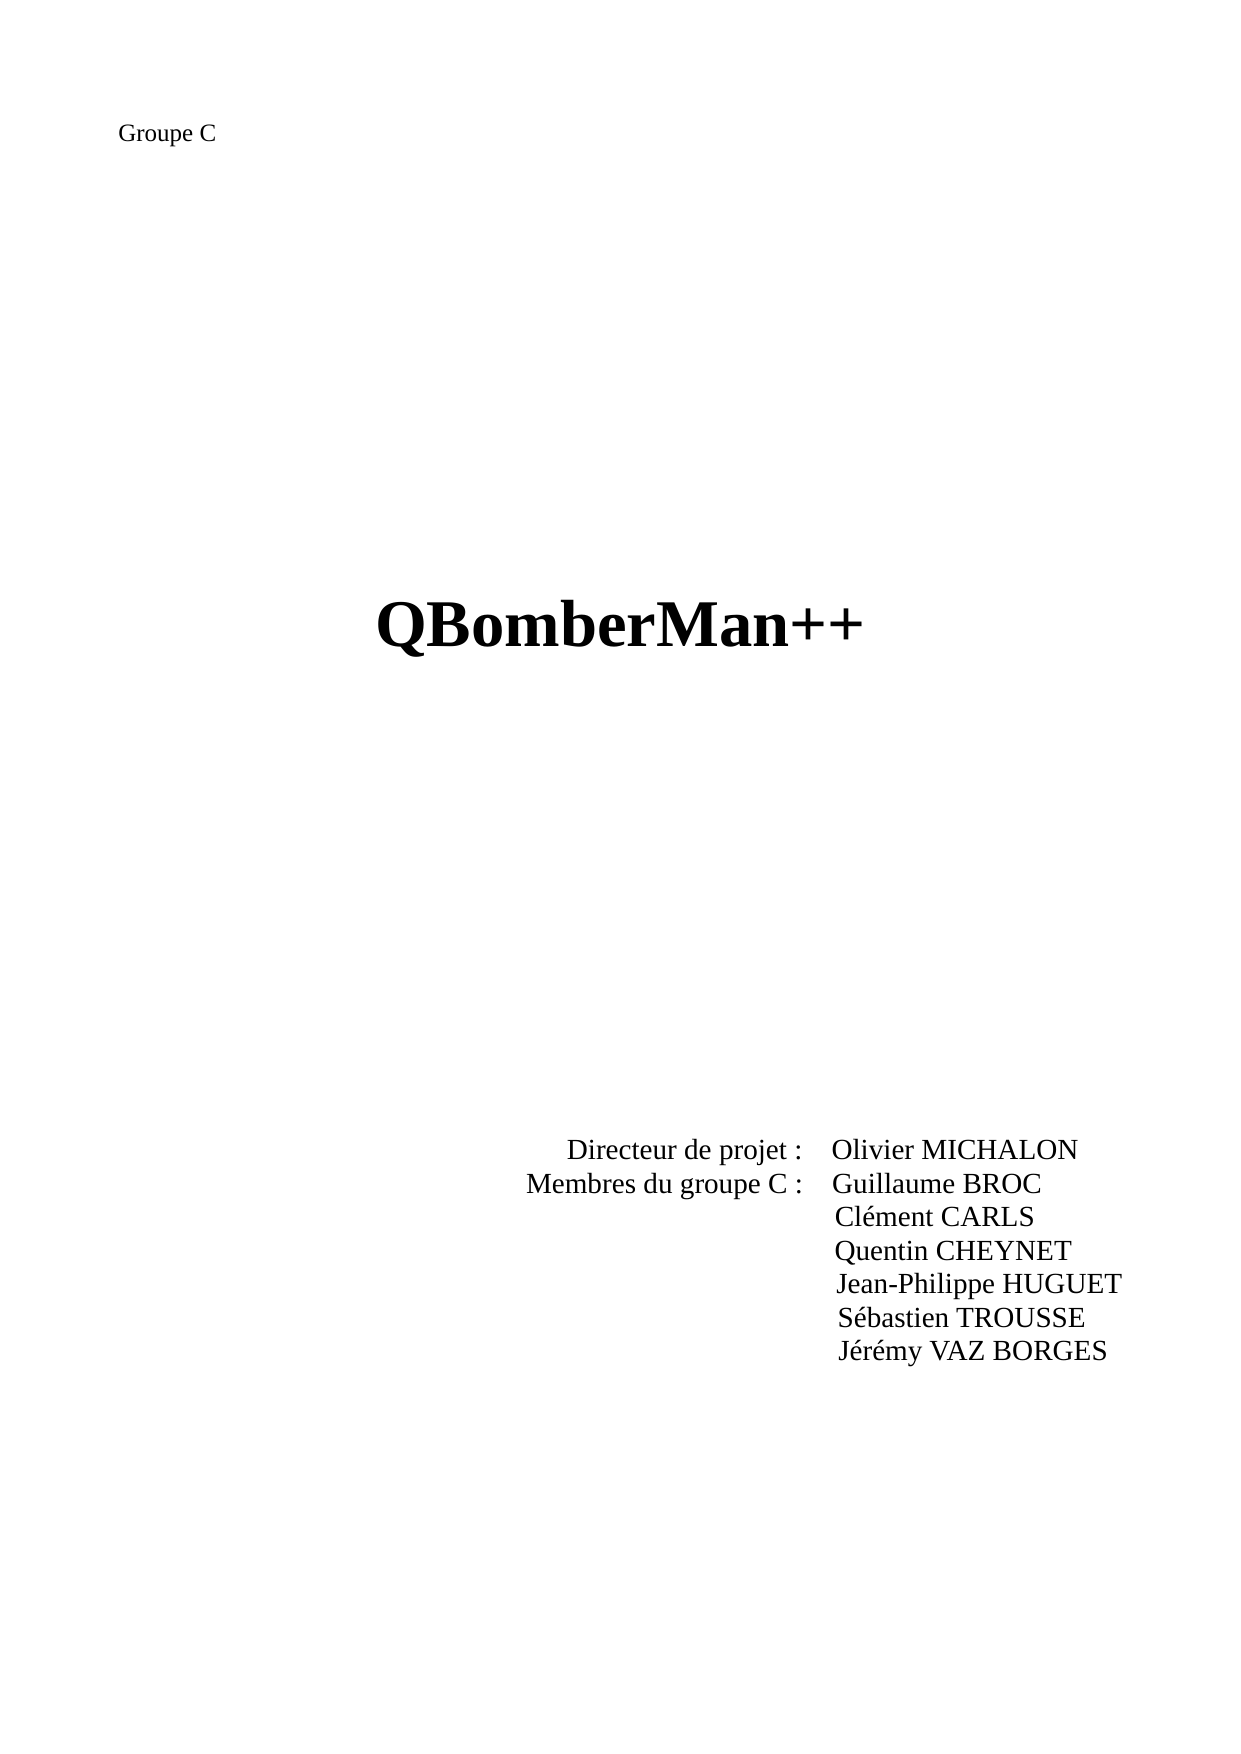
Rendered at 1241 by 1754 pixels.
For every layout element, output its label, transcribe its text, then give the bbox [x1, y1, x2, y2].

text Quentin CHEYNET [118, 1233, 1122, 1266]
text Clément CARLS [118, 1199, 1122, 1233]
text Directeur de projet : Olivier MICHALON [118, 1132, 1122, 1166]
text Membres du groupe C : Guillaume BROC [118, 1166, 1122, 1199]
text QBomberMan++ [118, 584, 1122, 661]
text Sébastien TROUSSE [118, 1300, 1122, 1333]
text Jean-Philippe HUGUET [118, 1266, 1122, 1300]
text Jérémy VAZ BORGES [118, 1333, 1122, 1367]
text Groupe C [118, 118, 1122, 147]
